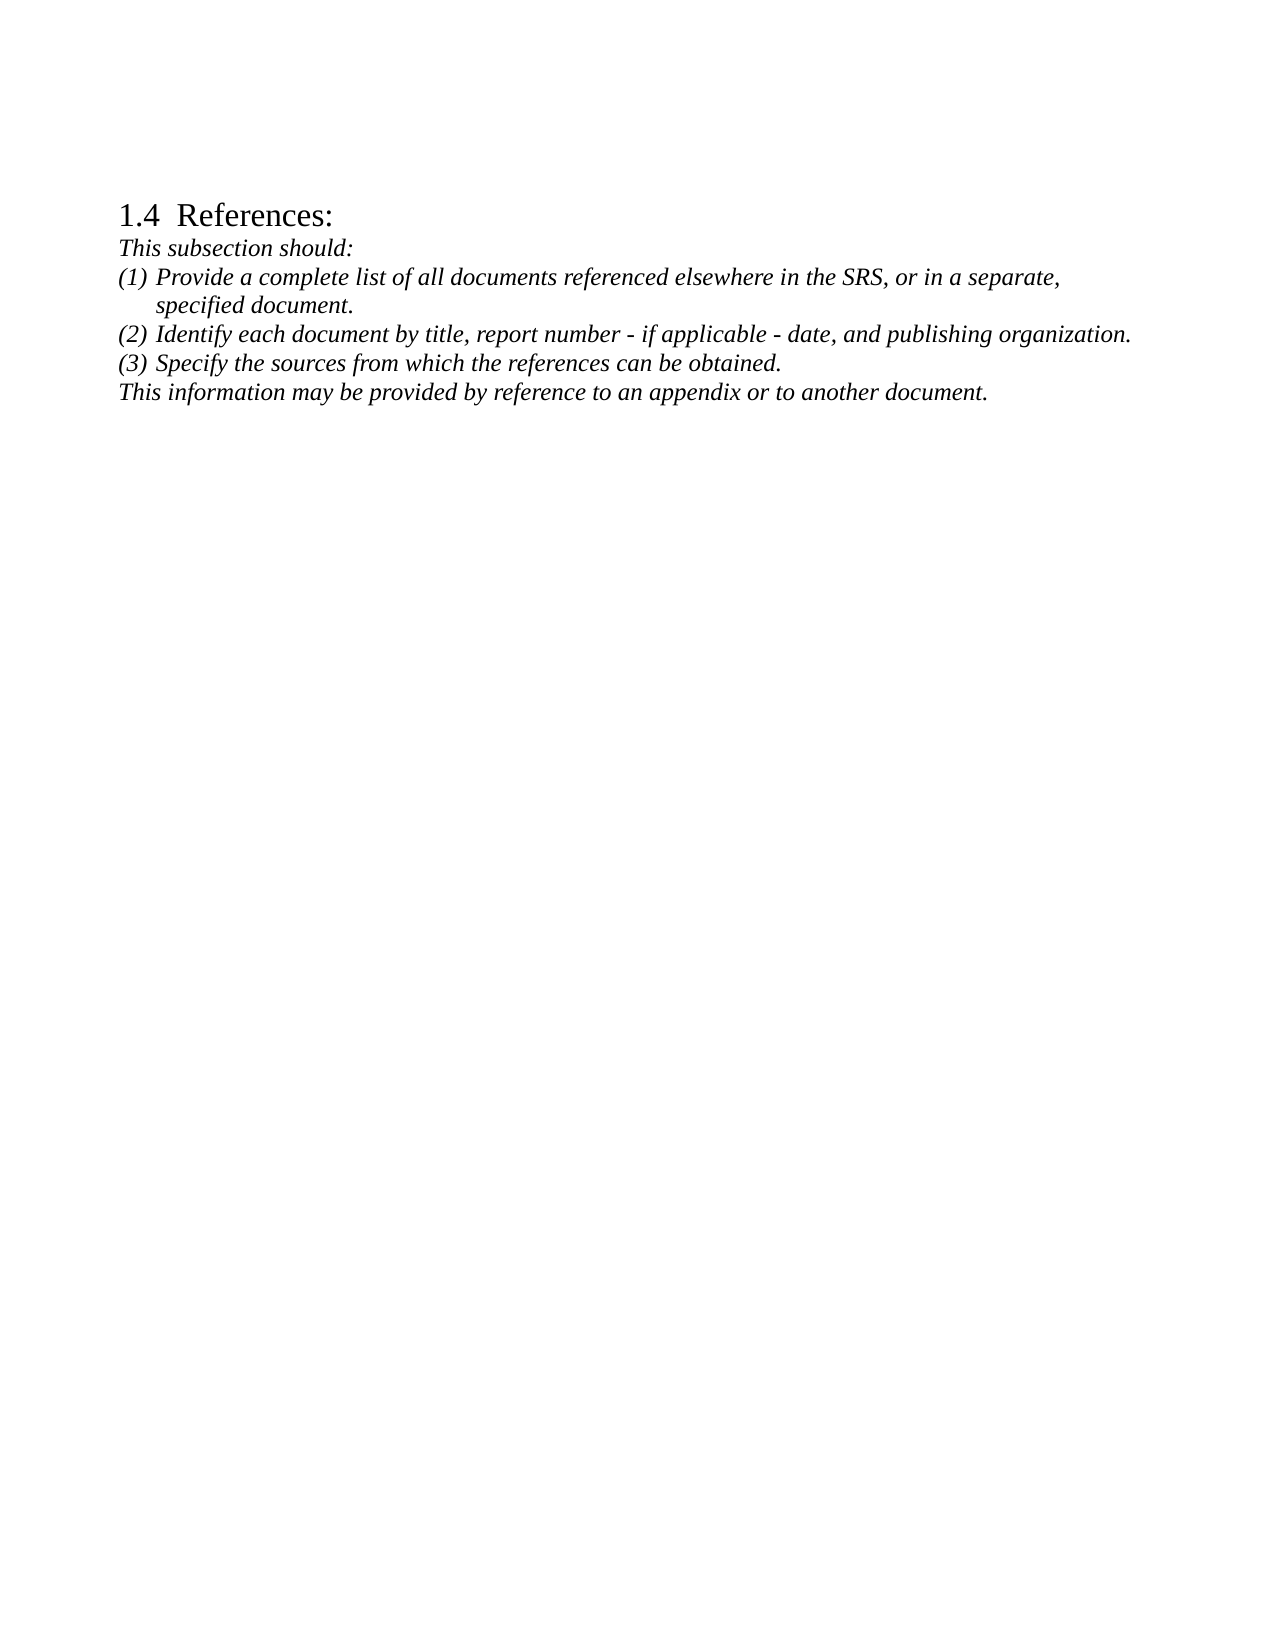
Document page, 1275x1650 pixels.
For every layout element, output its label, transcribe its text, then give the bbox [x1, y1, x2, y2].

text This information may be provided by reference to an appendix or to another document. [118, 377, 1157, 434]
text (1) Provide a complete list of all documents referenced elsewhere in the SRS, or in a separate, specified document. [118, 262, 1157, 319]
text (2) Identify each document by title, report number - if applicable - date, and publishing organization. [118, 319, 1157, 348]
text This subsection should: [118, 233, 1157, 262]
text 1.4 References: [118, 195, 1157, 233]
text (3) Specify the sources from which the references can be obtained. [118, 348, 1157, 377]
